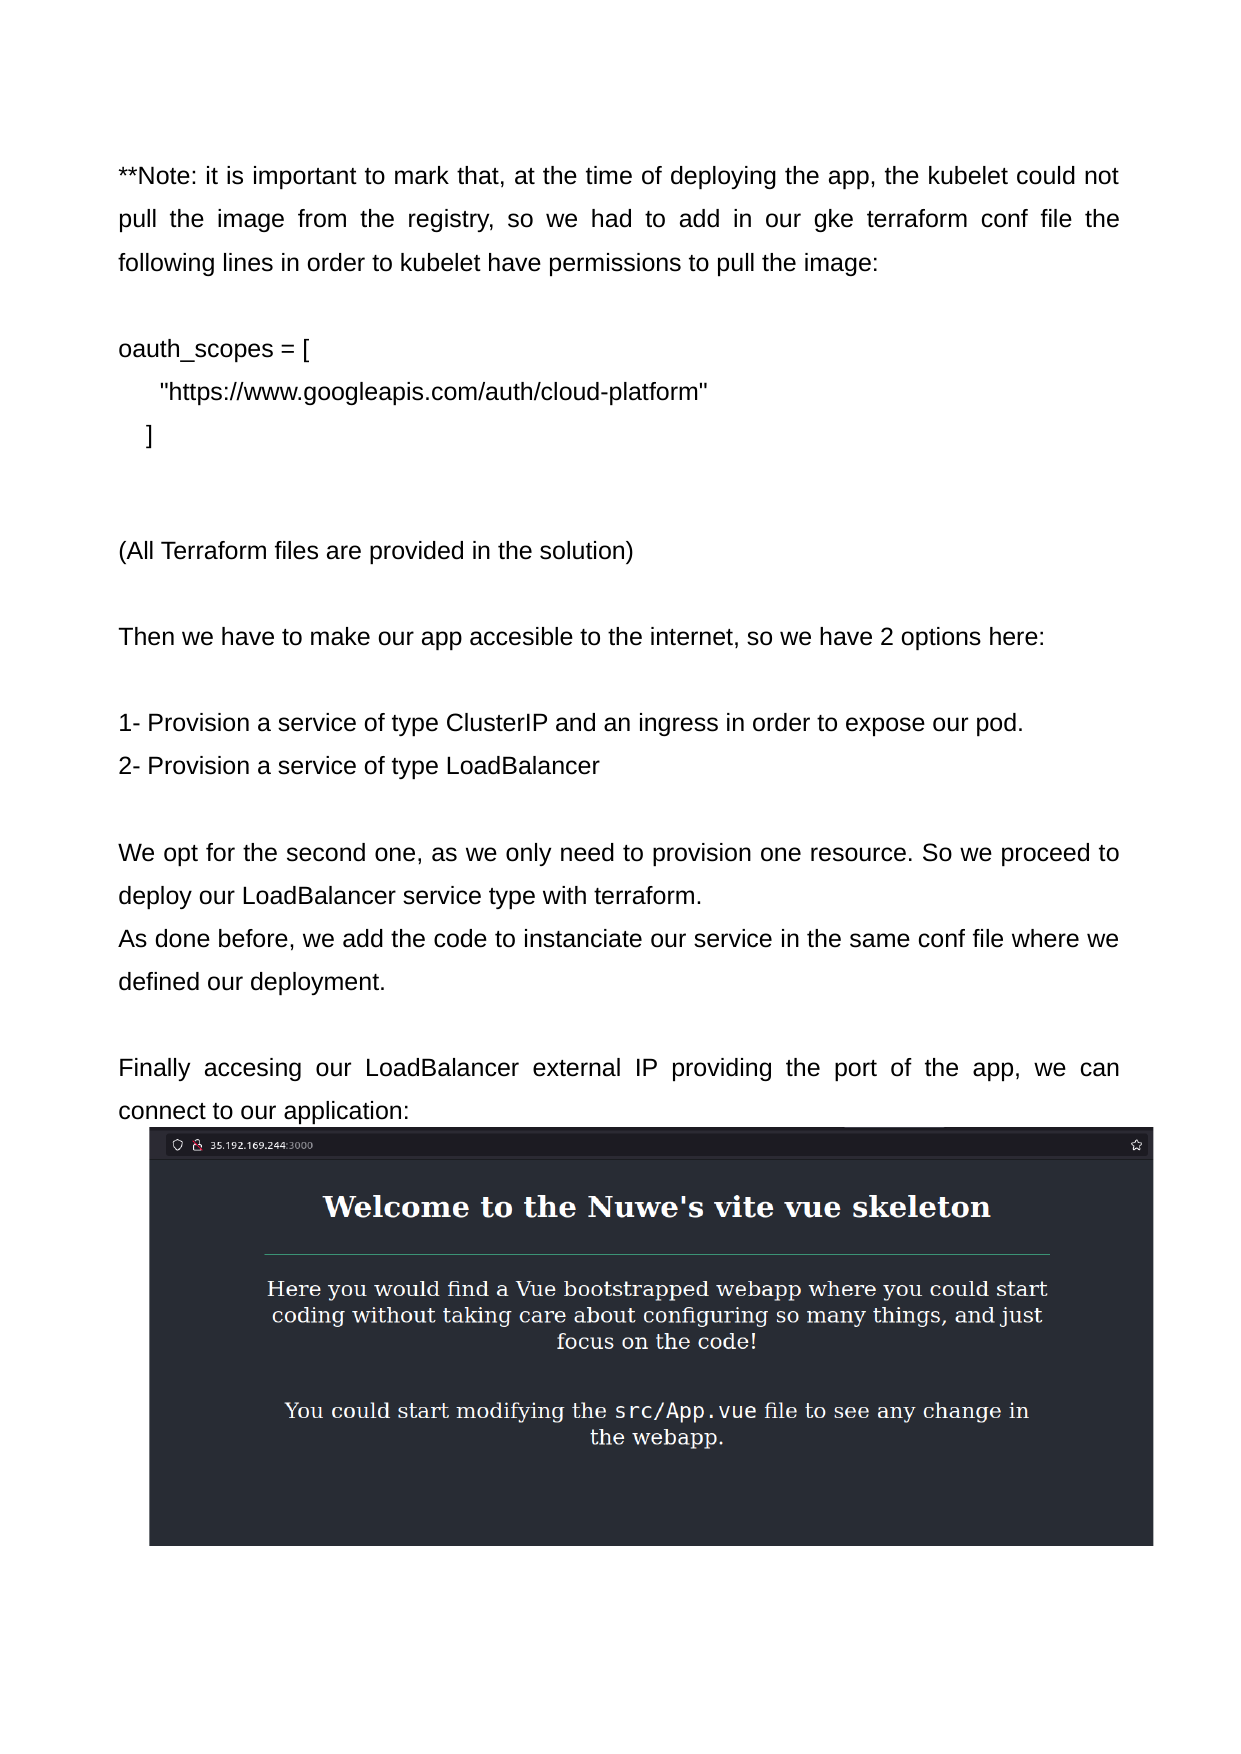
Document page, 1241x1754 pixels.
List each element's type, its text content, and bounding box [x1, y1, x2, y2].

text (All Terraform files are provided in the solution) [118, 536, 1122, 564]
text As done before, we add the code to instanciate our service in the same conf file where we defined our deployment. [118, 924, 1122, 996]
text "https://www.googleapis.com/auth/cloud-platform" [118, 377, 1122, 406]
text 1- Provision a service of type ClusterIP and an ingress in order to expose our pod. [118, 708, 1122, 737]
text **Note: it is important to mark that, at the time of deploying the app, the kubelet could not pull the image from the registry, so we had to add in our gke terraform conf file the following lines in order to kubelet have permissions to pull the image: [118, 161, 1122, 276]
picture [149, 1127, 1154, 1546]
text oauth_scopes = [ [118, 334, 1122, 362]
text Finally accesing our LoadBalancer external IP providing the port of the app, we can connect to our application: [118, 1053, 1122, 1125]
text Then we have to make our app accesible to the internet, so we have 2 options here: [118, 622, 1122, 651]
text 2- Provision a service of type LoadBalancer [118, 751, 1122, 780]
text ] [118, 420, 1122, 449]
text We opt for the second one, as we only need to provision one resource. So we proceed to deploy our LoadBalancer service type with terraform. [118, 838, 1122, 909]
